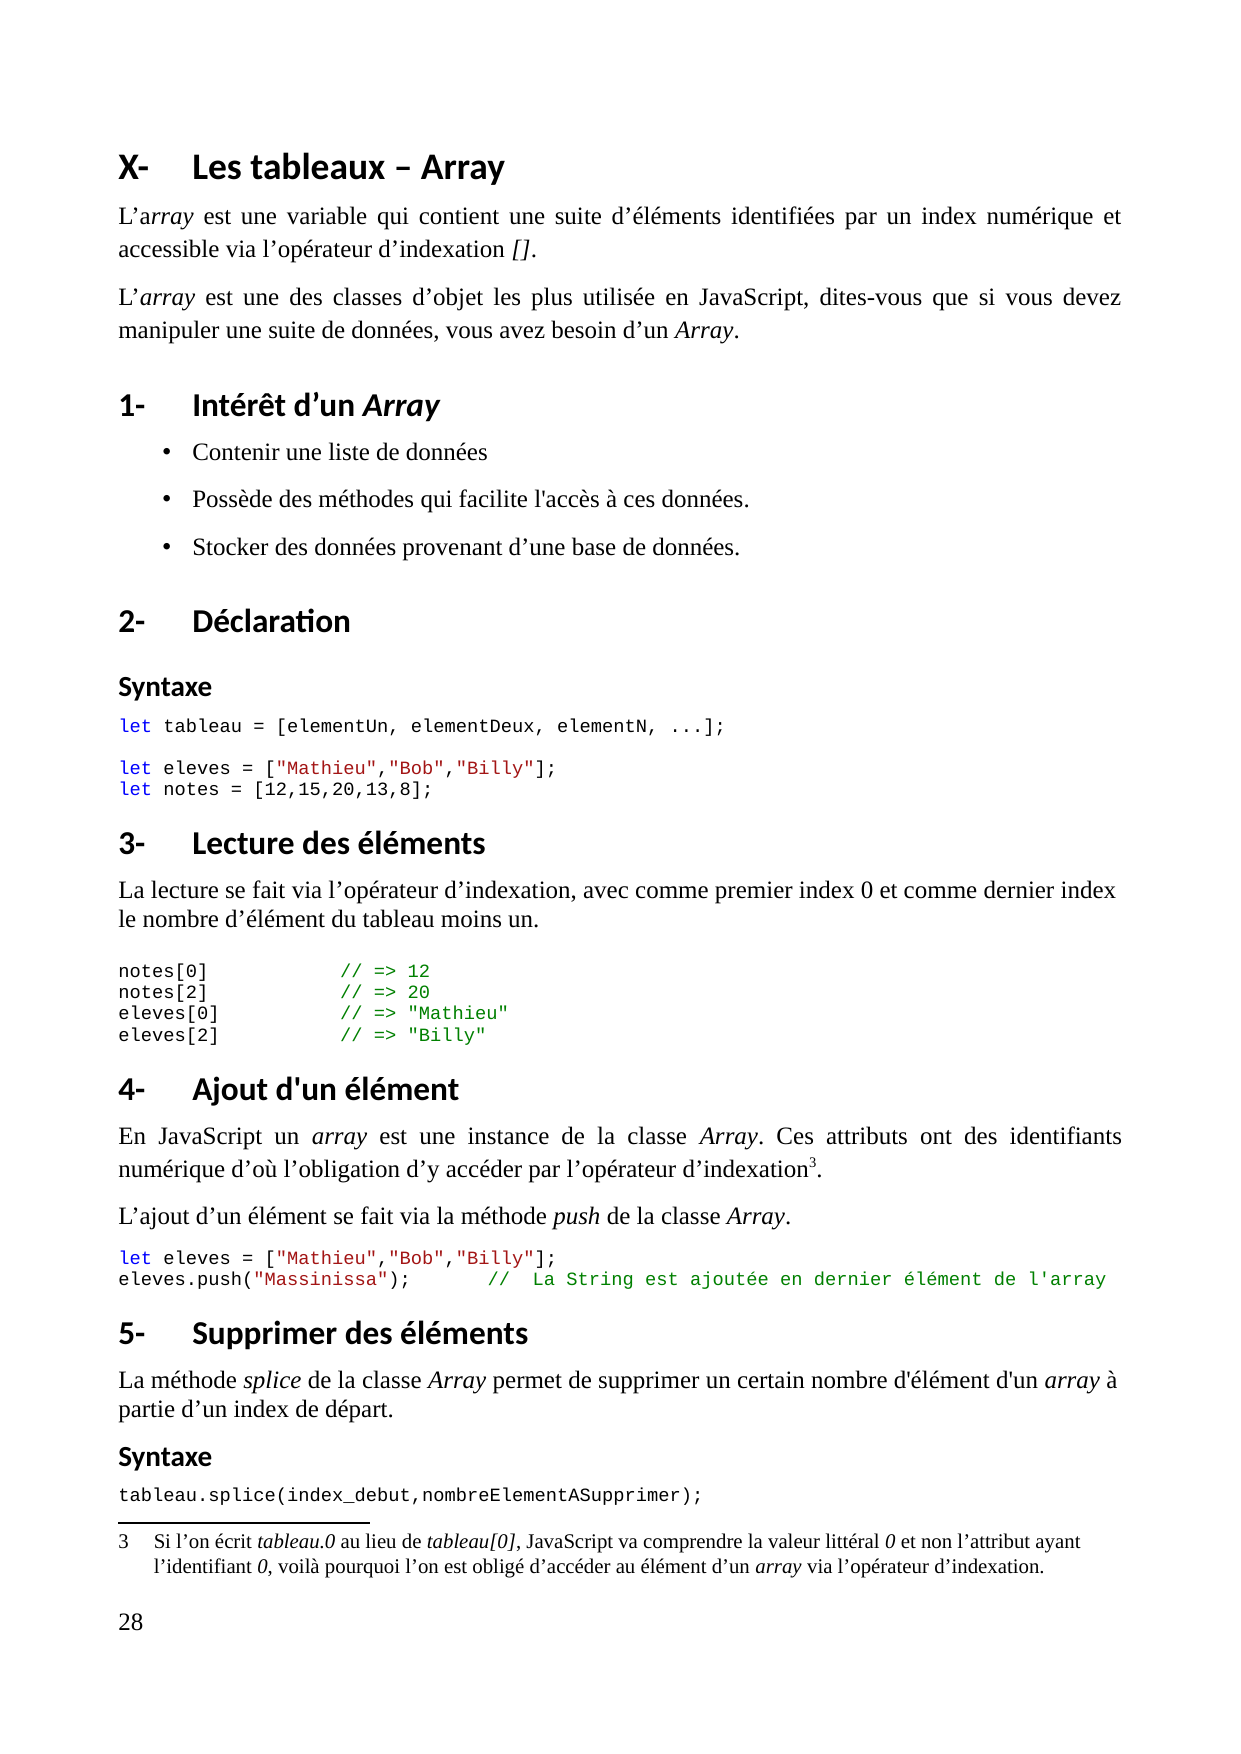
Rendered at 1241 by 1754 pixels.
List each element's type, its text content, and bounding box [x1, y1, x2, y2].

subtitle Syntaxe [118, 1438, 1122, 1473]
text let notes = [12,15,20,13,8]; [118, 780, 1122, 801]
text La lecture se fait via l’opérateur d’indexation, avec comme premier index 0 et comme dernier index le nombre d’élément du tableau moins un. [118, 875, 1122, 933]
text let eleves = ["Mathieu","Bob","Billy"]; [118, 1249, 1122, 1270]
text L’array est une variable qui contient une suite d’éléments identifiées par un index numérique et accessible via l’opérateur d’indexation []. [118, 201, 1122, 263]
subtitle Déclaration [118, 600, 1122, 641]
subtitle Intérêt d’un Array [118, 383, 1122, 424]
list Stocker des données provenant d’une base de données. [162, 532, 1122, 561]
text eleves.push("Massinissa"); // La String est ajoutée en dernier élément de l'array [118, 1270, 1122, 1291]
text L’array est une des classes d’objet les plus utilisée en JavaScript, dites-vous que si vous devez manipuler une suite de données, vous avez besoin d’un Array. [118, 282, 1122, 344]
list Possède des méthodes qui facilite l'accès à ces données. [162, 484, 1122, 513]
text eleves[2] // => "Billy" [118, 1025, 1122, 1047]
subtitle Supprimer des éléments [118, 1312, 1122, 1353]
text En JavaScript un array est une instance de la classe Array. Ces attributs ont des identifiants numérique d’où l’obligation d’y accéder par l’opérateur d’indexation. [118, 1121, 1122, 1182]
text notes[2] // => 20 [118, 983, 1122, 1004]
text Si l’on écrit tableau.0 au lieu de tableau[0], JavaScript va comprendre la valeur littéral 0 et non l’attribut ayant l’identifiant 0, voilà pourquoi l’on est obligé d’accéder au élément d’un array via l’opérateur d’indexation. [118, 1529, 1122, 1578]
subtitle Lecture des éléments [118, 822, 1122, 863]
text eleves[0] // => "Mathieu" [118, 1004, 1122, 1025]
list Contenir une liste de données [162, 437, 1122, 466]
text tableau.splice(index_debut,nombreElementASupprimer); [118, 1486, 1122, 1507]
subtitle Ajout d'un élément [118, 1067, 1122, 1108]
text notes[0] // => 12 [118, 962, 1122, 983]
text let tableau = [elementUn, elementDeux, elementN, ...]; [118, 716, 1122, 738]
subtitle Les tableaux – Array [118, 143, 1122, 189]
text L’ajout d’un élément se fait via la méthode push de la classe Array. [118, 1201, 1122, 1230]
text La méthode splice de la classe Array permet de supprimer un certain nombre d'élément d'un array à partie d’un index de départ. [118, 1366, 1122, 1423]
subtitle Syntaxe [118, 668, 1122, 704]
text let eleves = ["Mathieu","Bob","Billy"]; [118, 759, 1122, 780]
